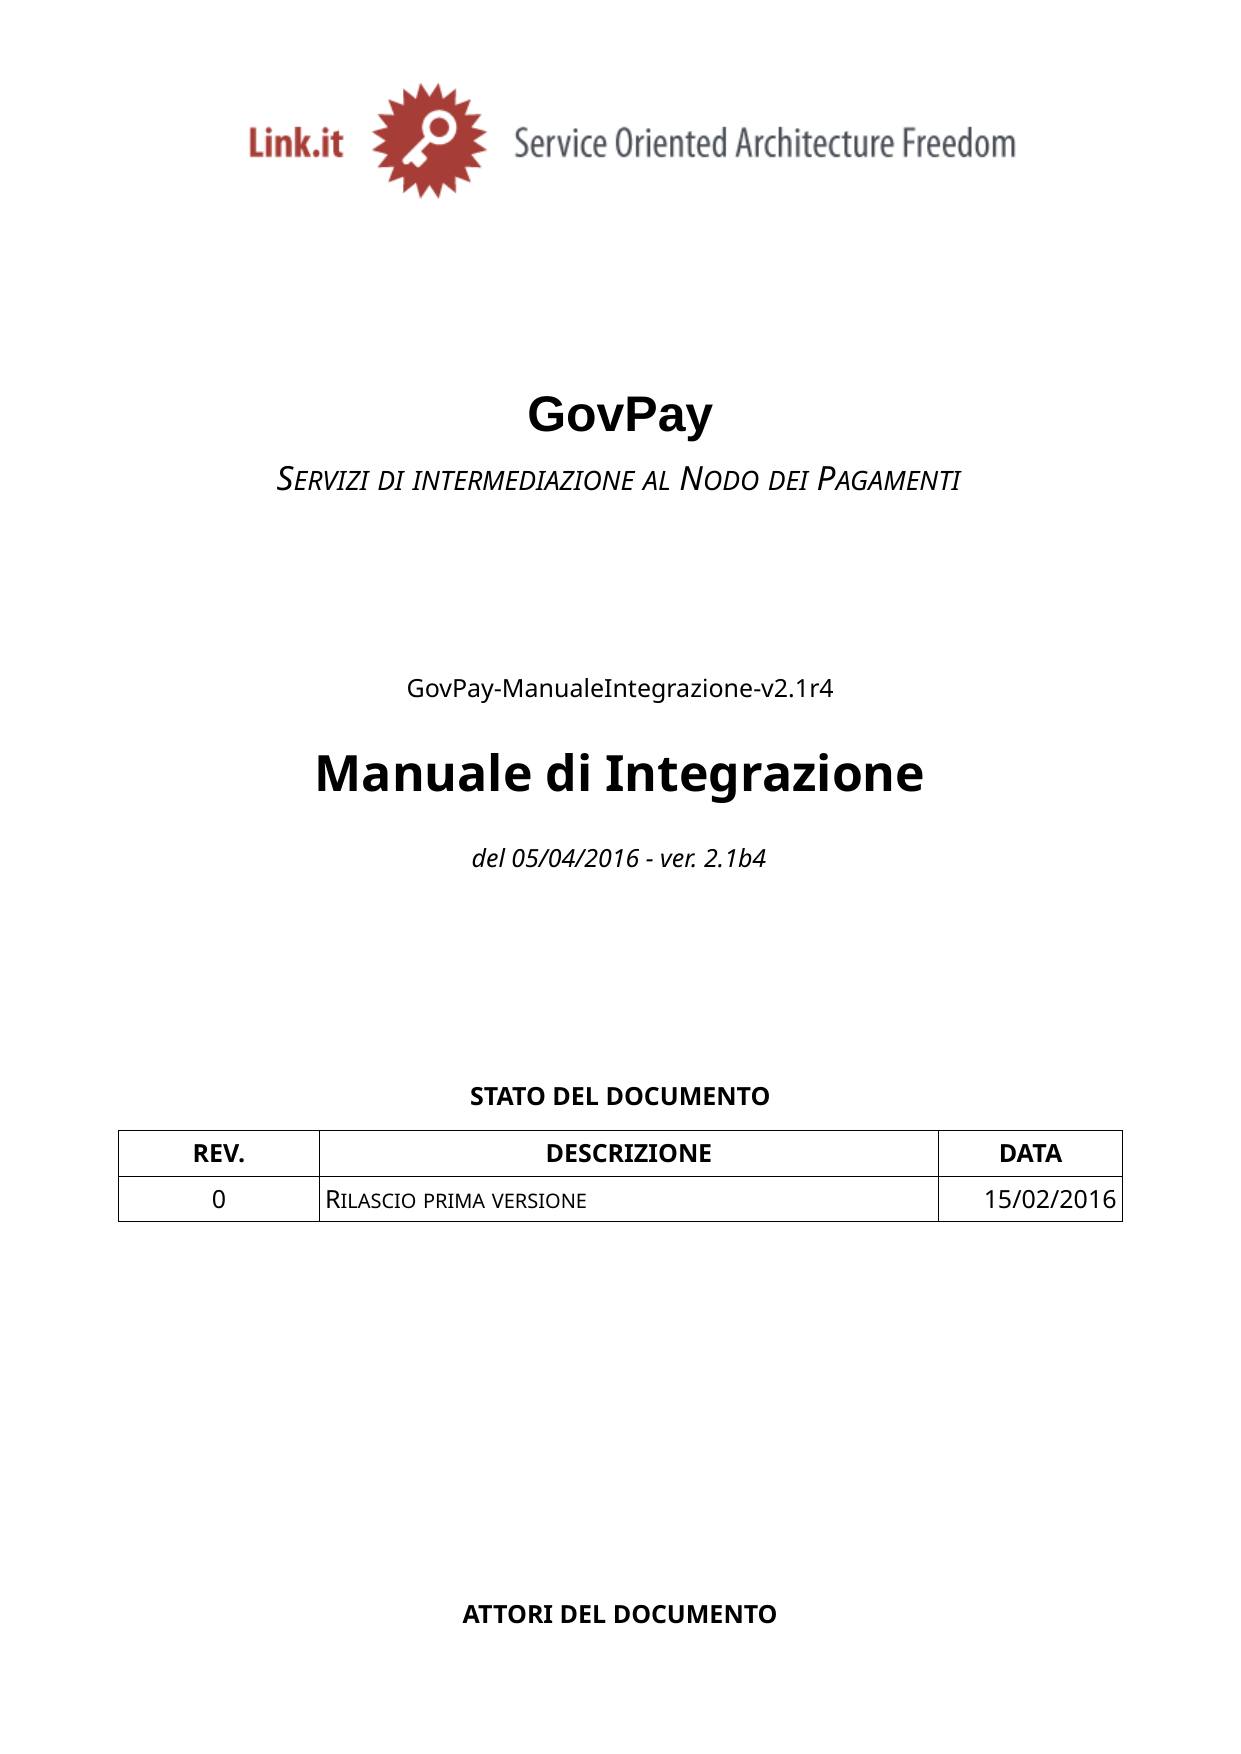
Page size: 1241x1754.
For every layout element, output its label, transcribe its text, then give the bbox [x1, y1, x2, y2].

text Servizi di intermediazione al Nodo dei Pagamenti [118, 454, 1122, 500]
table_header DATA [939, 1131, 1122, 1176]
table_cell 15/02/2016 [939, 1177, 1122, 1221]
text GovPay-ManualeIntegrazione-v2.1r4 [118, 670, 1122, 704]
table_header REV. [119, 1131, 319, 1176]
text del 05/04/2016 - ver. 2.1b4 [118, 841, 1122, 875]
subtitle GovPay [118, 384, 1122, 442]
text Manuale di Integrazione [118, 738, 1122, 807]
picture [118, 75, 1123, 209]
text ATTORI DEL DOCUMENTO [118, 1596, 1122, 1630]
table_cell 0 [119, 1177, 319, 1221]
text STATO DEL DOCUMENTO [118, 1079, 1122, 1113]
table_header DESCRIZIONE [320, 1131, 938, 1176]
table_cell Rilascio prima versione [320, 1177, 938, 1221]
